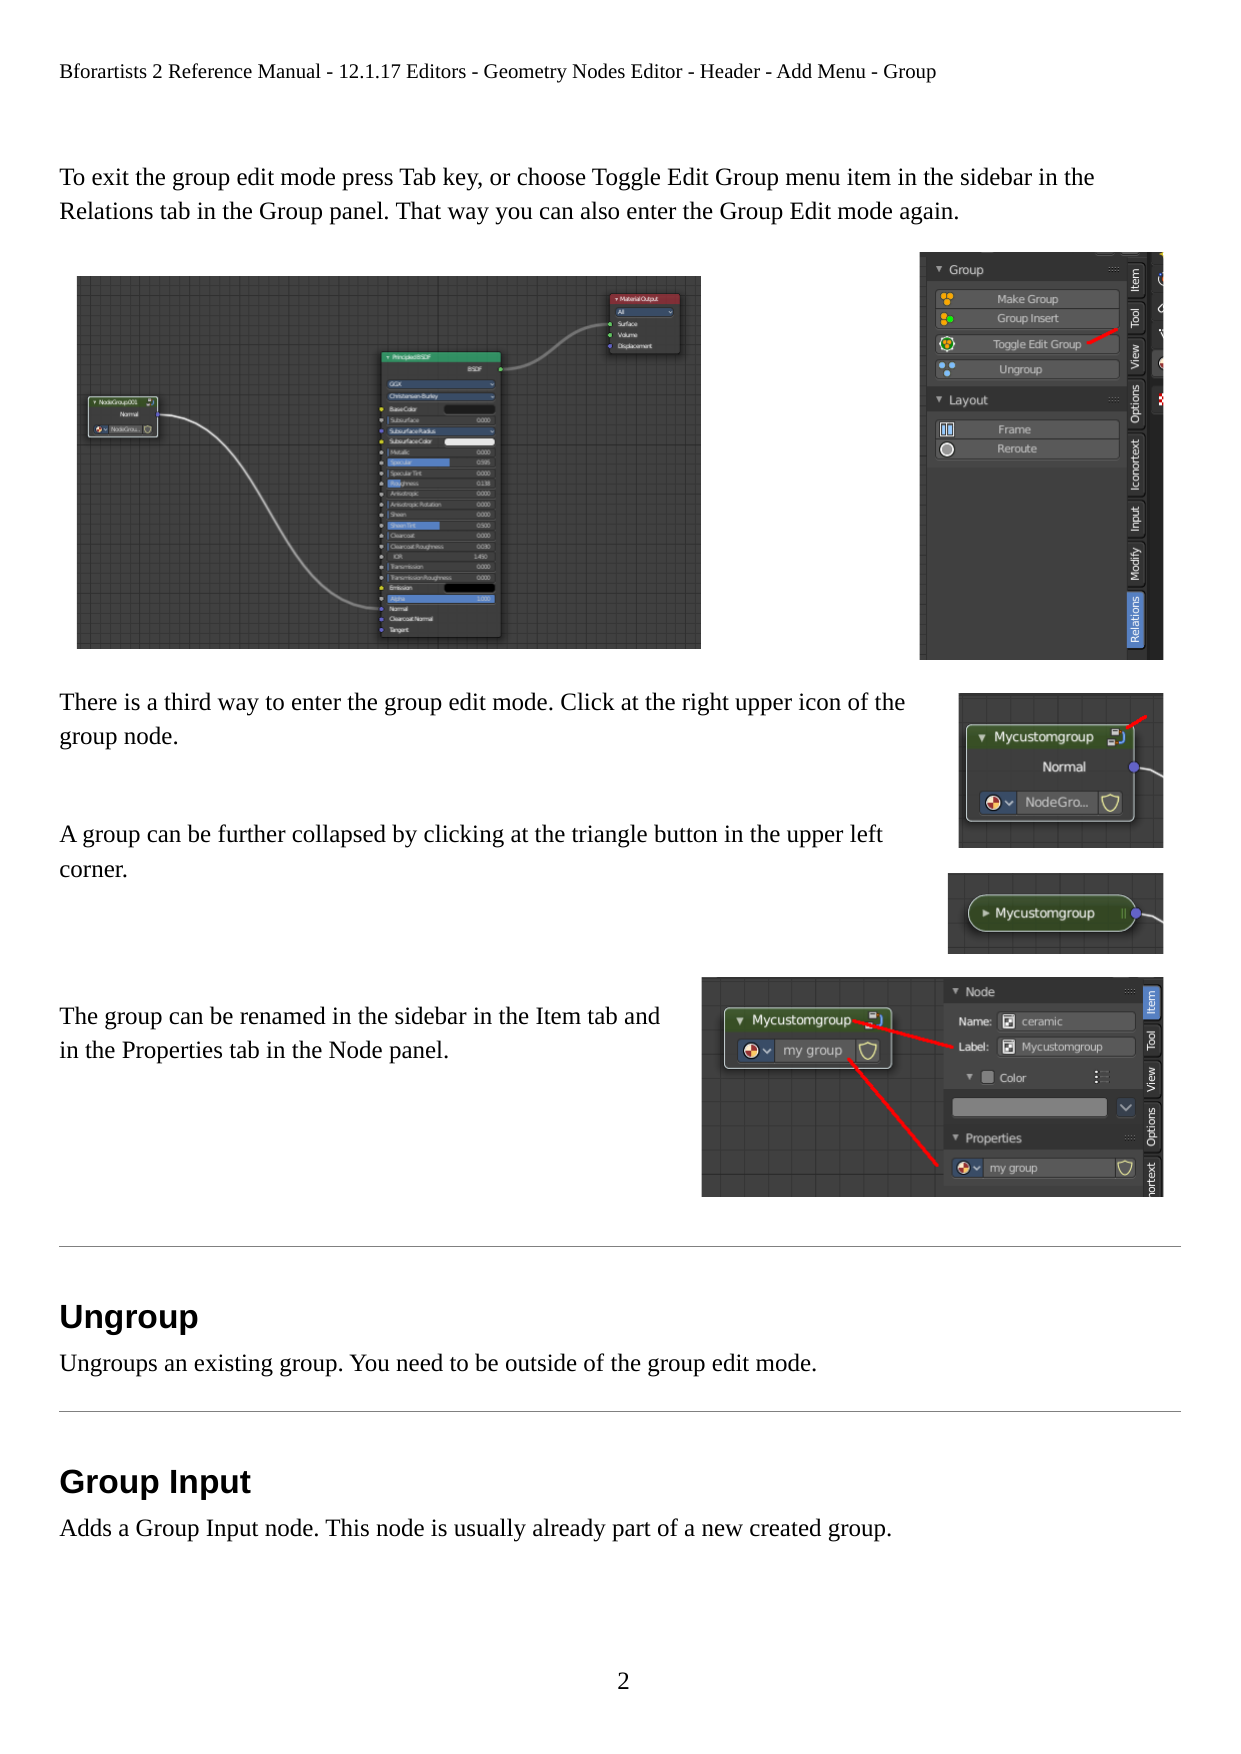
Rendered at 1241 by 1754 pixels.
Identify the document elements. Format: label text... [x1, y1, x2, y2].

subtitle Ungroup [59, 1297, 1181, 1335]
picture [947, 873, 1164, 954]
picture [958, 693, 1164, 848]
subtitle Group Input [59, 1462, 1181, 1501]
picture [76, 276, 701, 649]
text The group can be renamed in the sidebar in the Item tab and in the Properties tab in the Node panel. [59, 1001, 701, 1064]
text There is a third way to enter the group edit mode. Click at the right upper icon of the group node. [59, 687, 1181, 750]
picture [701, 977, 1164, 1197]
text Adds a Group Input node. This node is usually already part of a new created group. [59, 1513, 1181, 1542]
text To exit the group edit mode press Tab key, or choose Toggle Edit Group menu item in the sidebar in the Relations tab in the Group panel. That way you can also enter the Group Edit mode again. [59, 162, 1181, 225]
text A group can be further collapsed by clicking at the triangle button in the upper left corner. [59, 819, 1181, 883]
text Ungroups an existing group. You need to be outside of the group edit mode. [59, 1348, 1181, 1377]
picture [919, 252, 1164, 660]
